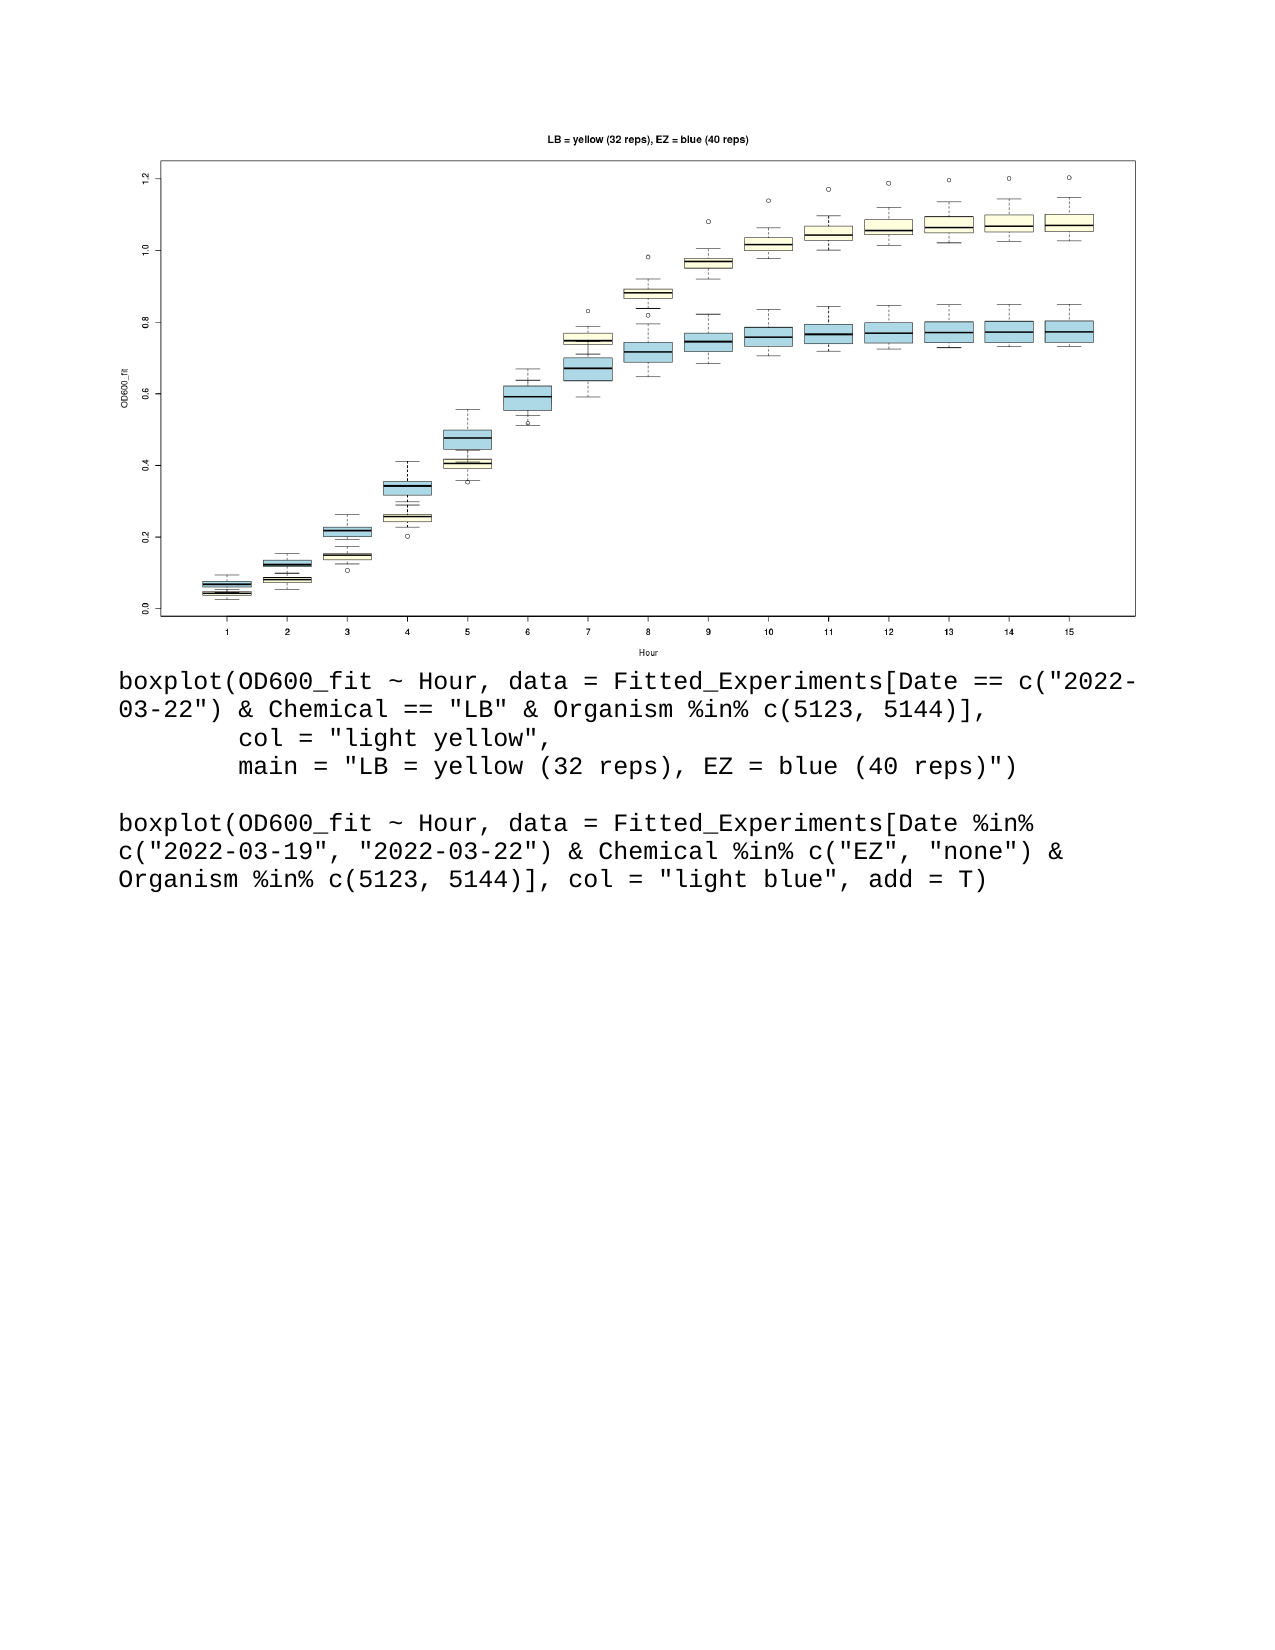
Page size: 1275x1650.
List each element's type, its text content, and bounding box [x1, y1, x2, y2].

text boxplot(OD600_fit ~ Hour, data = Fitted_Experiments[Date == c("2022-03-22") & Chemical == "LB" & Organism %in% c(5123, 5144)], [118, 669, 1157, 725]
text main = "LB = yellow (32 reps), EZ = blue (40 reps)") [118, 753, 1157, 782]
picture [118, 118, 1157, 669]
text col = "light yellow", [118, 725, 1157, 753]
text boxplot(OD600_fit ~ Hour, data = Fitted_Experiments[Date %in% c("2022-03-19", "2022-03-22") & Chemical %in% c("EZ", "none") & Organism %in% c(5123, 5144)], col = "light blue", add = T) [118, 810, 1157, 895]
